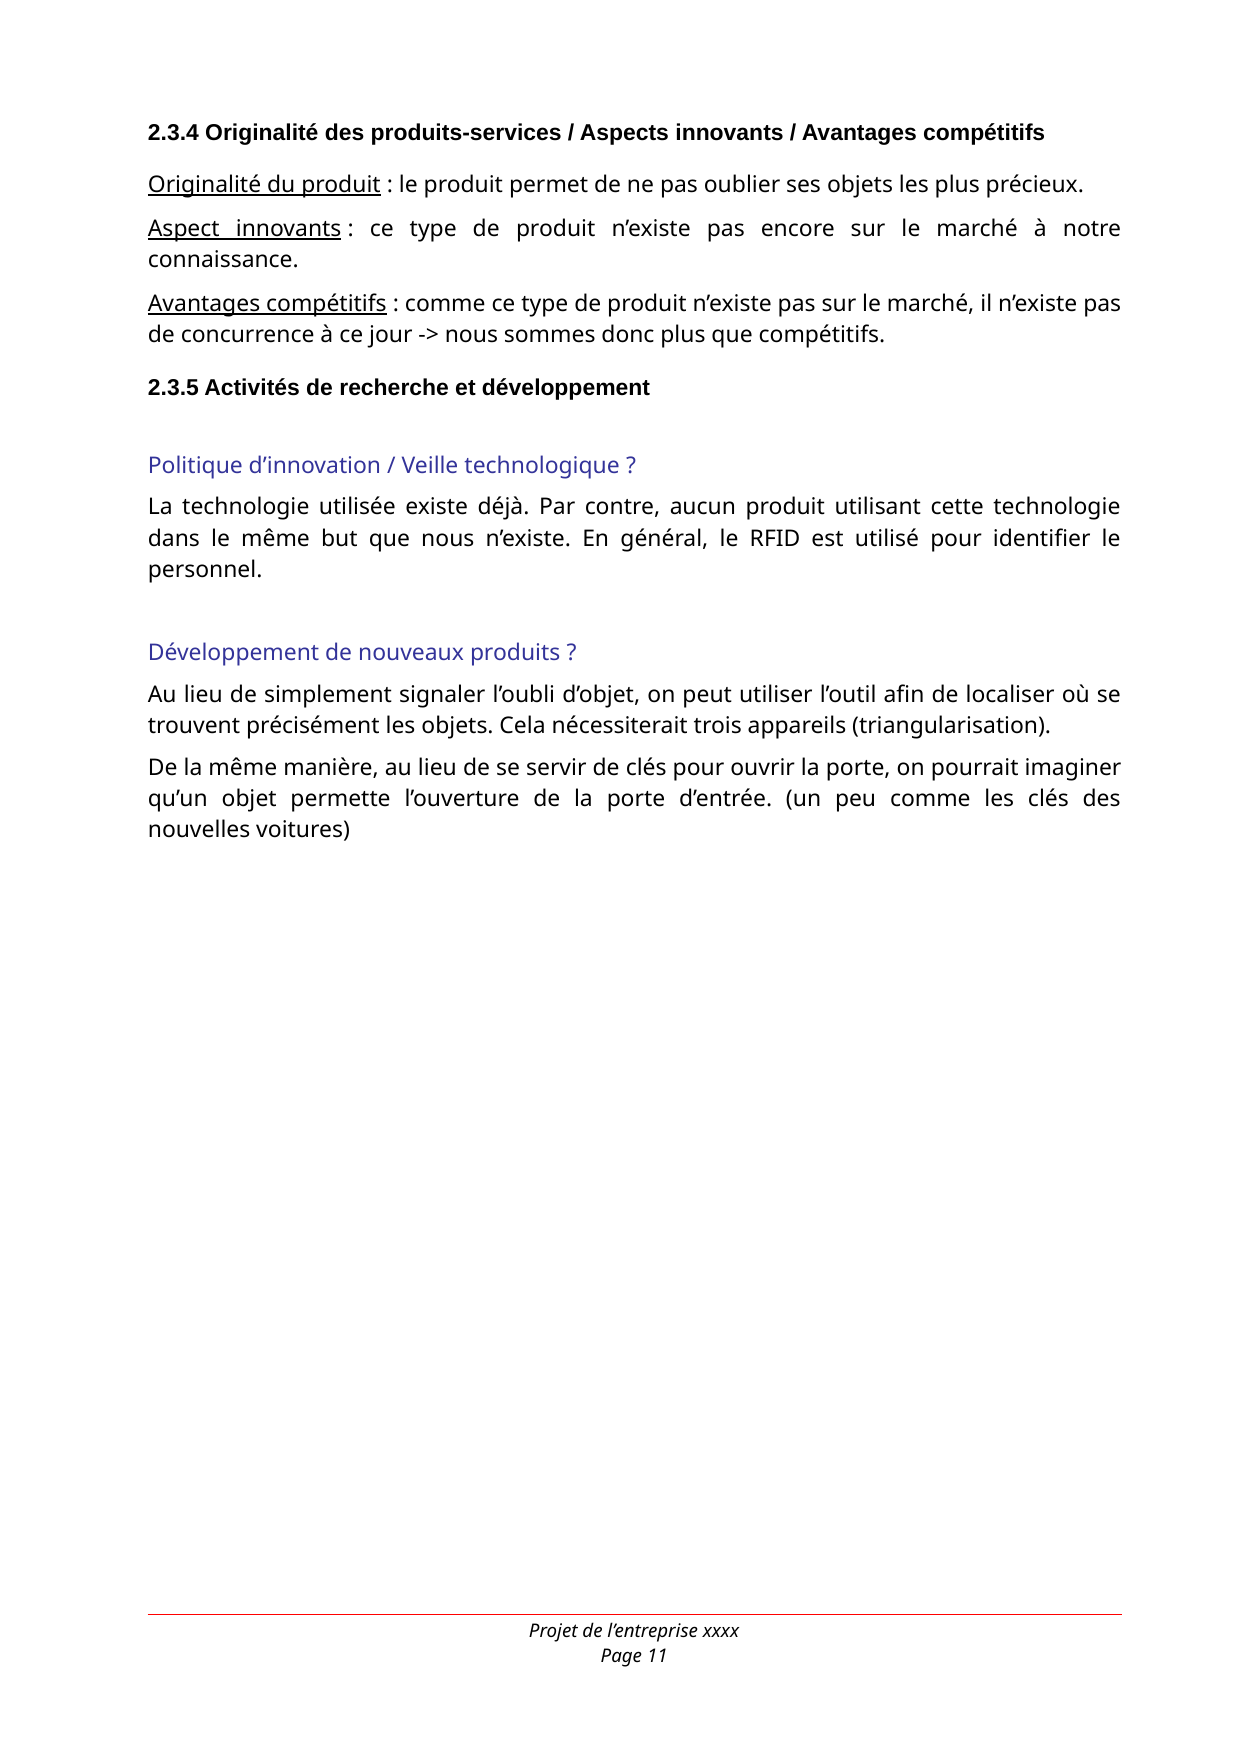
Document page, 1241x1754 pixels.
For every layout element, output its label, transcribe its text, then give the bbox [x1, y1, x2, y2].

text La technologie utilisée existe déjà. Par contre, aucun produit utilisant cette technologie dans le même but que nous n’existe. En général, le RFID est utilisé pour identifier le personnel. [148, 490, 1122, 584]
text Au lieu de simplement signaler l’oubli d’objet, on peut utiliser l’outil afin de localiser où se trouvent précisément les objets. Cela nécessiterait trois appareils (triangularisation). [148, 678, 1122, 740]
text Aspect innovants : ce type de produit n’existe pas encore sur le marché à notre connaissance. [148, 212, 1122, 274]
text Développement de nouveaux produits ? [148, 636, 1122, 667]
text De la même manière, au lieu de se servir de clés pour ouvrir la porte, on pourrait imaginer qu’un objet permette l’ouverture de la porte d’entrée. (un peu comme les clés des nouvelles voitures) [148, 751, 1122, 844]
text Politique d’innovation / Veille technologique ? [148, 448, 1122, 480]
subtitle 2.3.5 Activités de recherche et développement [148, 374, 1122, 401]
text Avantages compétitifs : comme ce type de produit n’existe pas sur le marché, il n’existe pas de concurrence à ce jour -> nous sommes donc plus que compétitifs. [148, 287, 1122, 349]
text 2.3.4 Originalité des produits-services / Aspects innovants / Avantages compétitifs [148, 119, 1122, 145]
text Originalité du produit : le produit permet de ne pas oublier ses objets les plus précieux. [148, 168, 1122, 199]
